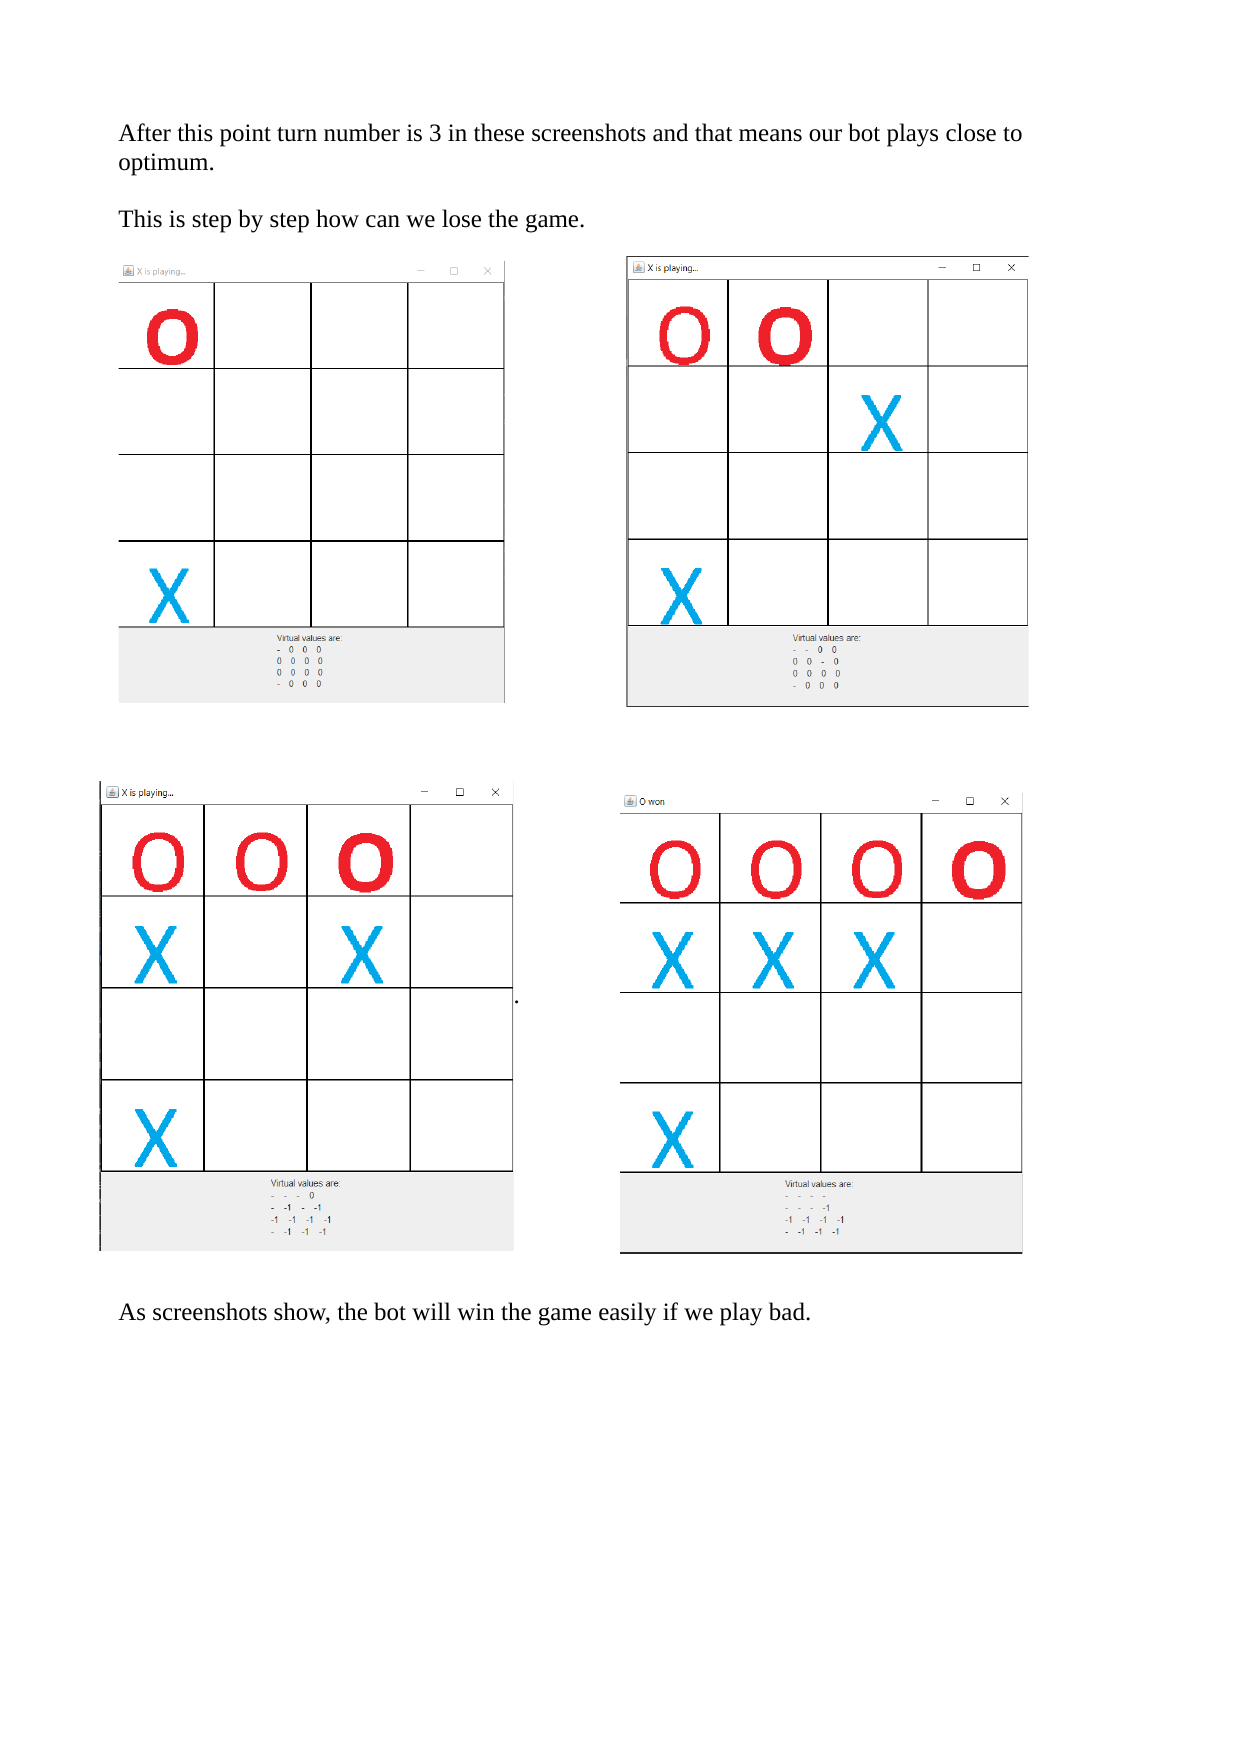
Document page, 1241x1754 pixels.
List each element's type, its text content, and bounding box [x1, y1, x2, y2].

text After this point turn number is 3 in these screenshots and that means our bot plays close to optimum. [118, 118, 1122, 176]
text This is step by step how can we lose the game. [118, 204, 1122, 233]
picture [620, 793, 1023, 1254]
picture [99, 781, 514, 1251]
text As screenshots show, the bot will win the game easily if we play bad. [118, 1297, 1122, 1326]
text [1023, 981, 1122, 1009]
picture [118, 261, 505, 703]
picture [626, 256, 1029, 707]
text . [514, 981, 620, 1009]
